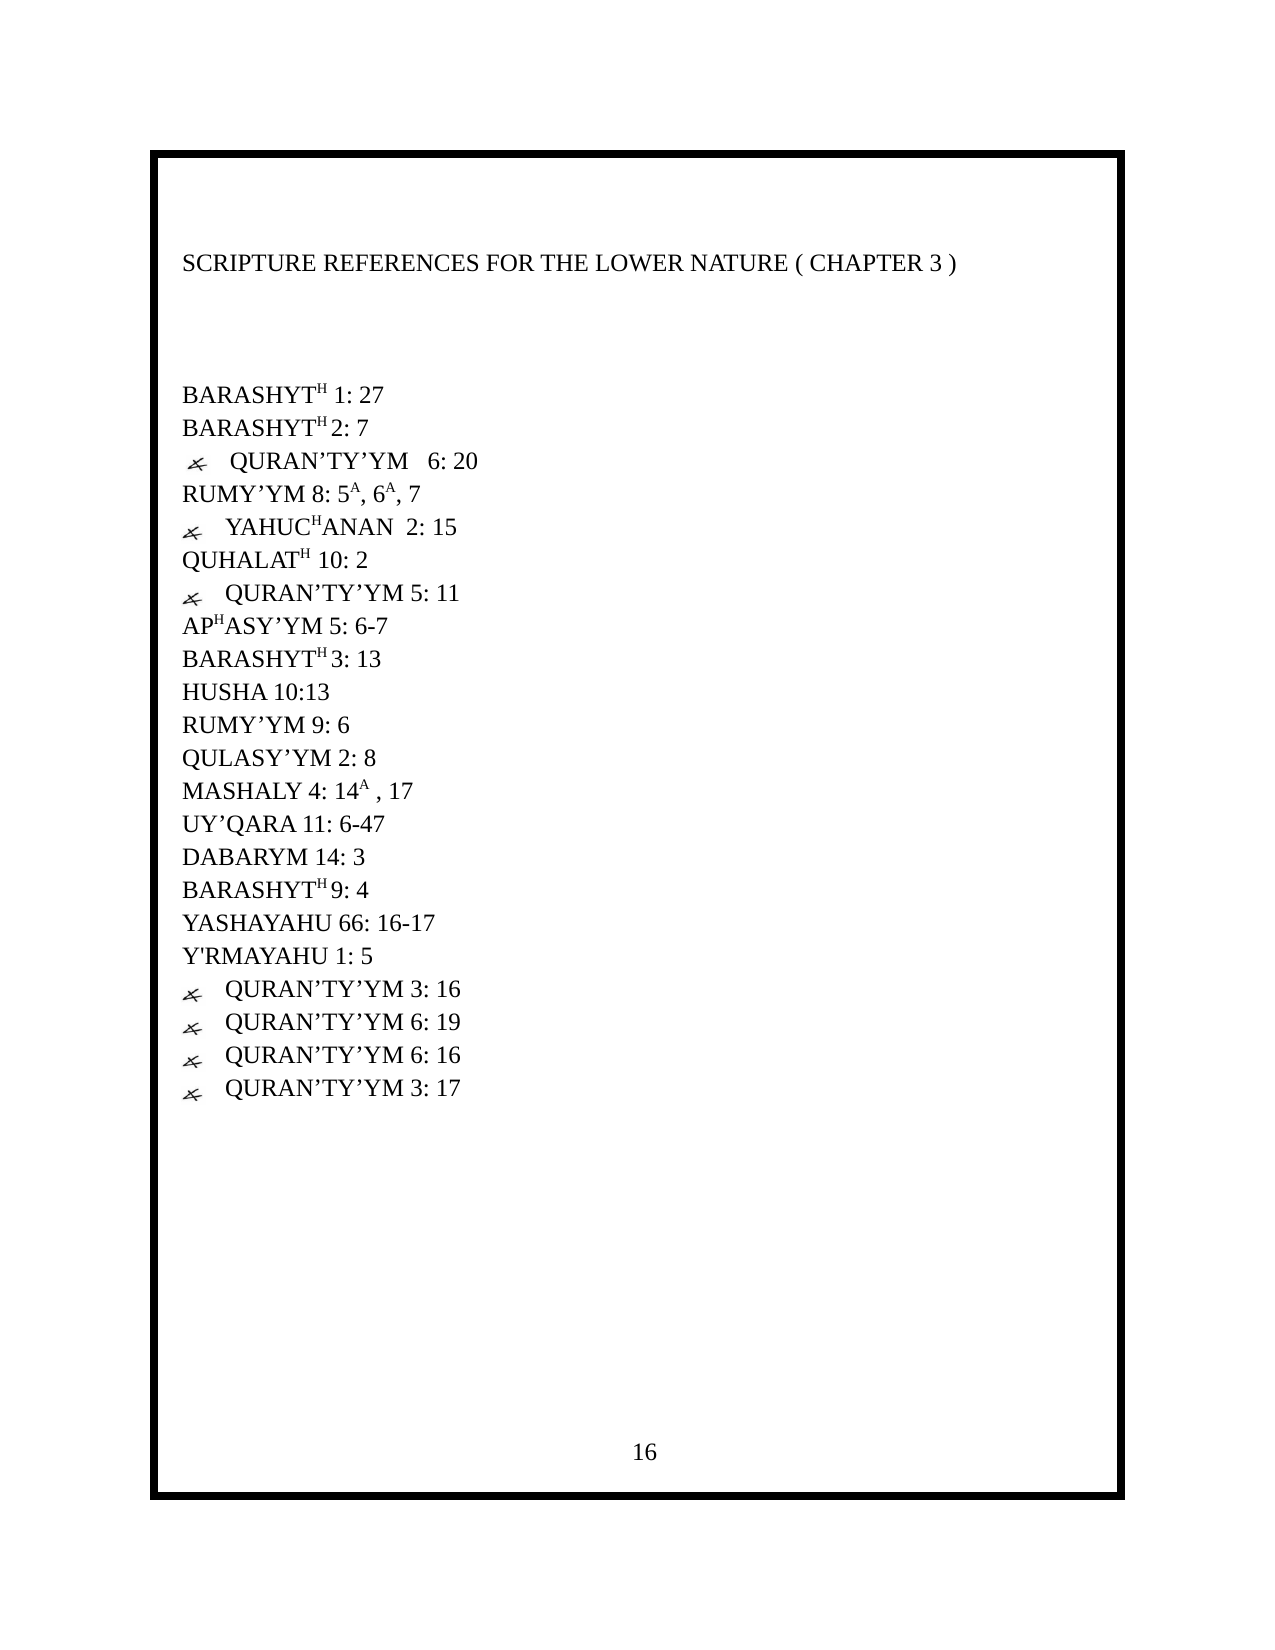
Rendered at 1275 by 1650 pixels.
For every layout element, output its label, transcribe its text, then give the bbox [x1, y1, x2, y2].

picture [185, 455, 211, 475]
text BARASHYTH 3: 13 [182, 644, 1093, 673]
text QURAN’TY’YM 6: 19 [182, 1007, 1093, 1036]
text HUSHA 10:13 [182, 677, 1093, 706]
text BARASHYTH 2: 7 [182, 413, 1093, 442]
picture [180, 1053, 206, 1072]
text Y'RMAYAHU 1: 5 [182, 941, 1093, 970]
text RUMY’YM 8: 5A, 6A, 7 [182, 479, 1093, 508]
text 16 [182, 1437, 1093, 1465]
text UY’QARA 11: 6-47 [182, 809, 1093, 838]
picture [180, 987, 206, 1006]
text QURAN’TY’YM 6: 20 [182, 446, 1093, 475]
text QURAN’TY’YM 3: 16 [182, 974, 1093, 1003]
text RUMY’YM 9: 6 [182, 710, 1093, 739]
text BARASHYTH 9: 4 [182, 875, 1093, 904]
picture [180, 524, 206, 544]
text BARASHYTH 1: 27 [182, 380, 1093, 409]
text QUHALATH 10: 2 [182, 545, 1093, 574]
text QURAN’TY’YM 3: 17 [182, 1073, 1093, 1102]
text QULASY’YM 2: 8 [182, 743, 1093, 772]
text SCRIPTURE REFERENCES FOR THE LOWER NATURE ( CHAPTER 3 ) [182, 248, 1093, 277]
text YAHUCHANAN 2: 15 [182, 512, 1093, 541]
text DABARYM 14: 3 [182, 842, 1093, 871]
picture [180, 590, 206, 610]
text YASHAYAHU 66: 16-17 [182, 908, 1093, 937]
text MASHALY 4: 14A , 17 [182, 776, 1093, 805]
text APHASY’YM 5: 6-7 [182, 611, 1093, 640]
text QURAN’TY’YM 6: 16 [182, 1040, 1093, 1069]
picture [180, 1086, 206, 1105]
picture [180, 1020, 206, 1039]
text QURAN’TY’YM 5: 11 [182, 578, 1093, 607]
